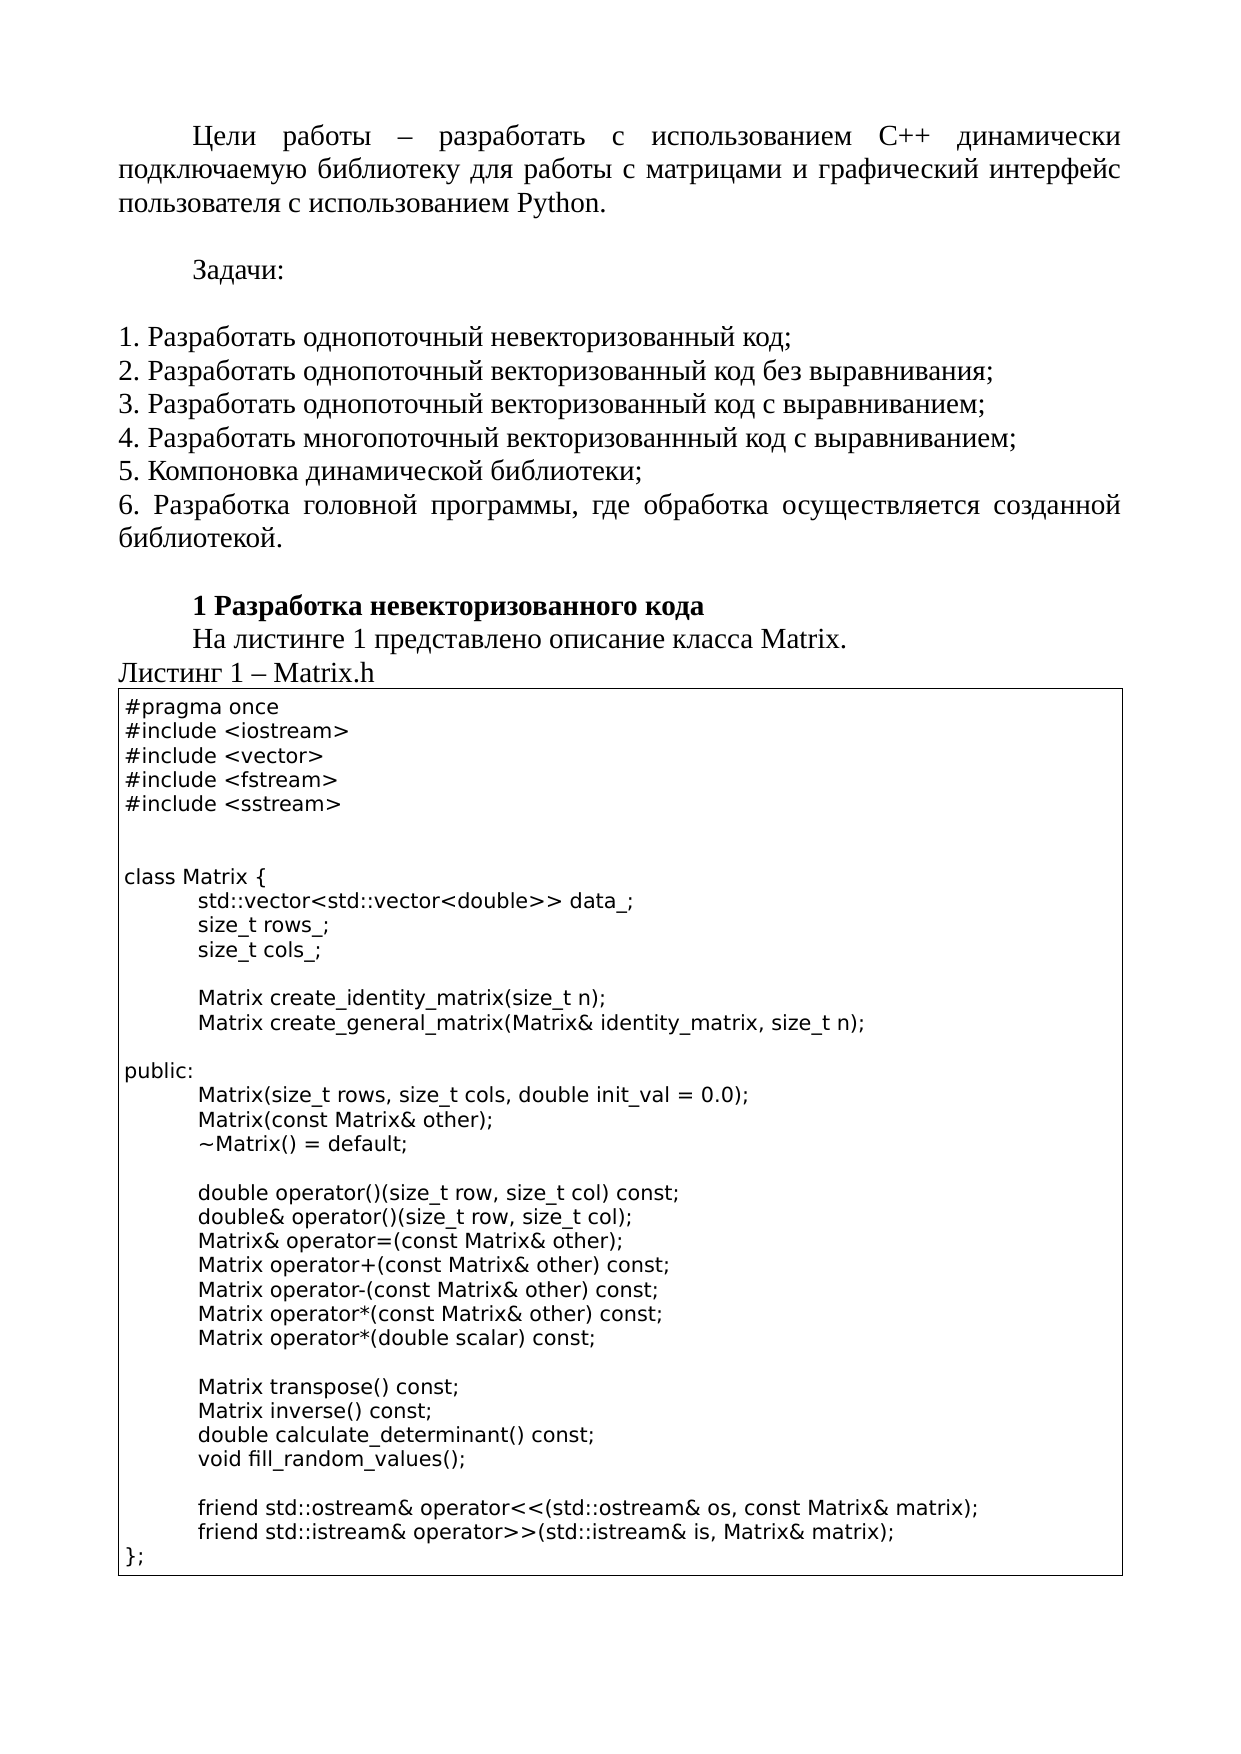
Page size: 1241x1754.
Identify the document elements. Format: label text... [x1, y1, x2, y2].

text Задачи: [118, 252, 1122, 286]
text Листинг 1 – Matrix.h [118, 655, 1122, 688]
text На листинге 1 представлено описание класса Matrix. [118, 621, 1122, 655]
text 4. Разработать многопоточный векторизованнный код с выравниванием; [118, 420, 1122, 453]
text 5. Компоновка динамической библиотеки; [118, 453, 1122, 487]
table_header #pragma once #include <iostream> #include <vector> #include <fstream> #include <sstream> class Matrix { std::vector<std::vector<double>> data_; size_t rows_; size_t cols_; Matrix create_identity_matrix(size_t n); Matrix create_general_matrix(Matrix& identity_matrix, size_t n); public: Matrix(size_t rows, size_t cols, double init_val = 0.0); Matrix(const Matrix& other); ~Matrix() = default; double operator()(size_t row, size_t col) const; double& operator()(size_t row, size_t col); Matrix& operator=(const Matrix& other); Matrix operator+(const Matrix& other) const; Matrix operator-(const Matrix& other) const; Matrix operator*(const Matrix& other) const; Matrix operator*(double scalar) const; Matrix transpose() const; Matrix inverse() const; double calculate_determinant() const; void fill_random_values(); friend std::ostream& operator<<(std::ostream& os, const Matrix& matrix); friend std::istream& operator>>(std::istream& is, Matrix& matrix); }; [119, 689, 1122, 1574]
text 6. Разработка головной программы, где обработка осуществляется созданной библиотекой. [118, 487, 1122, 554]
text Цели работы – разработать с использованием C++ динамически подключаемую библиотеку для работы с матрицами и графический интерфейс пользователя с использованием Python. [118, 118, 1122, 219]
text 3. Разработать однопоточный векторизованный код с выравниванием; [118, 386, 1122, 420]
text 1. Разработать однопоточный невекторизованный код; [118, 319, 1122, 353]
text 1 Разработка невекторизованного кода [118, 588, 1122, 621]
text 2. Разработать однопоточный векторизованный код без выравнивания; [118, 353, 1122, 386]
